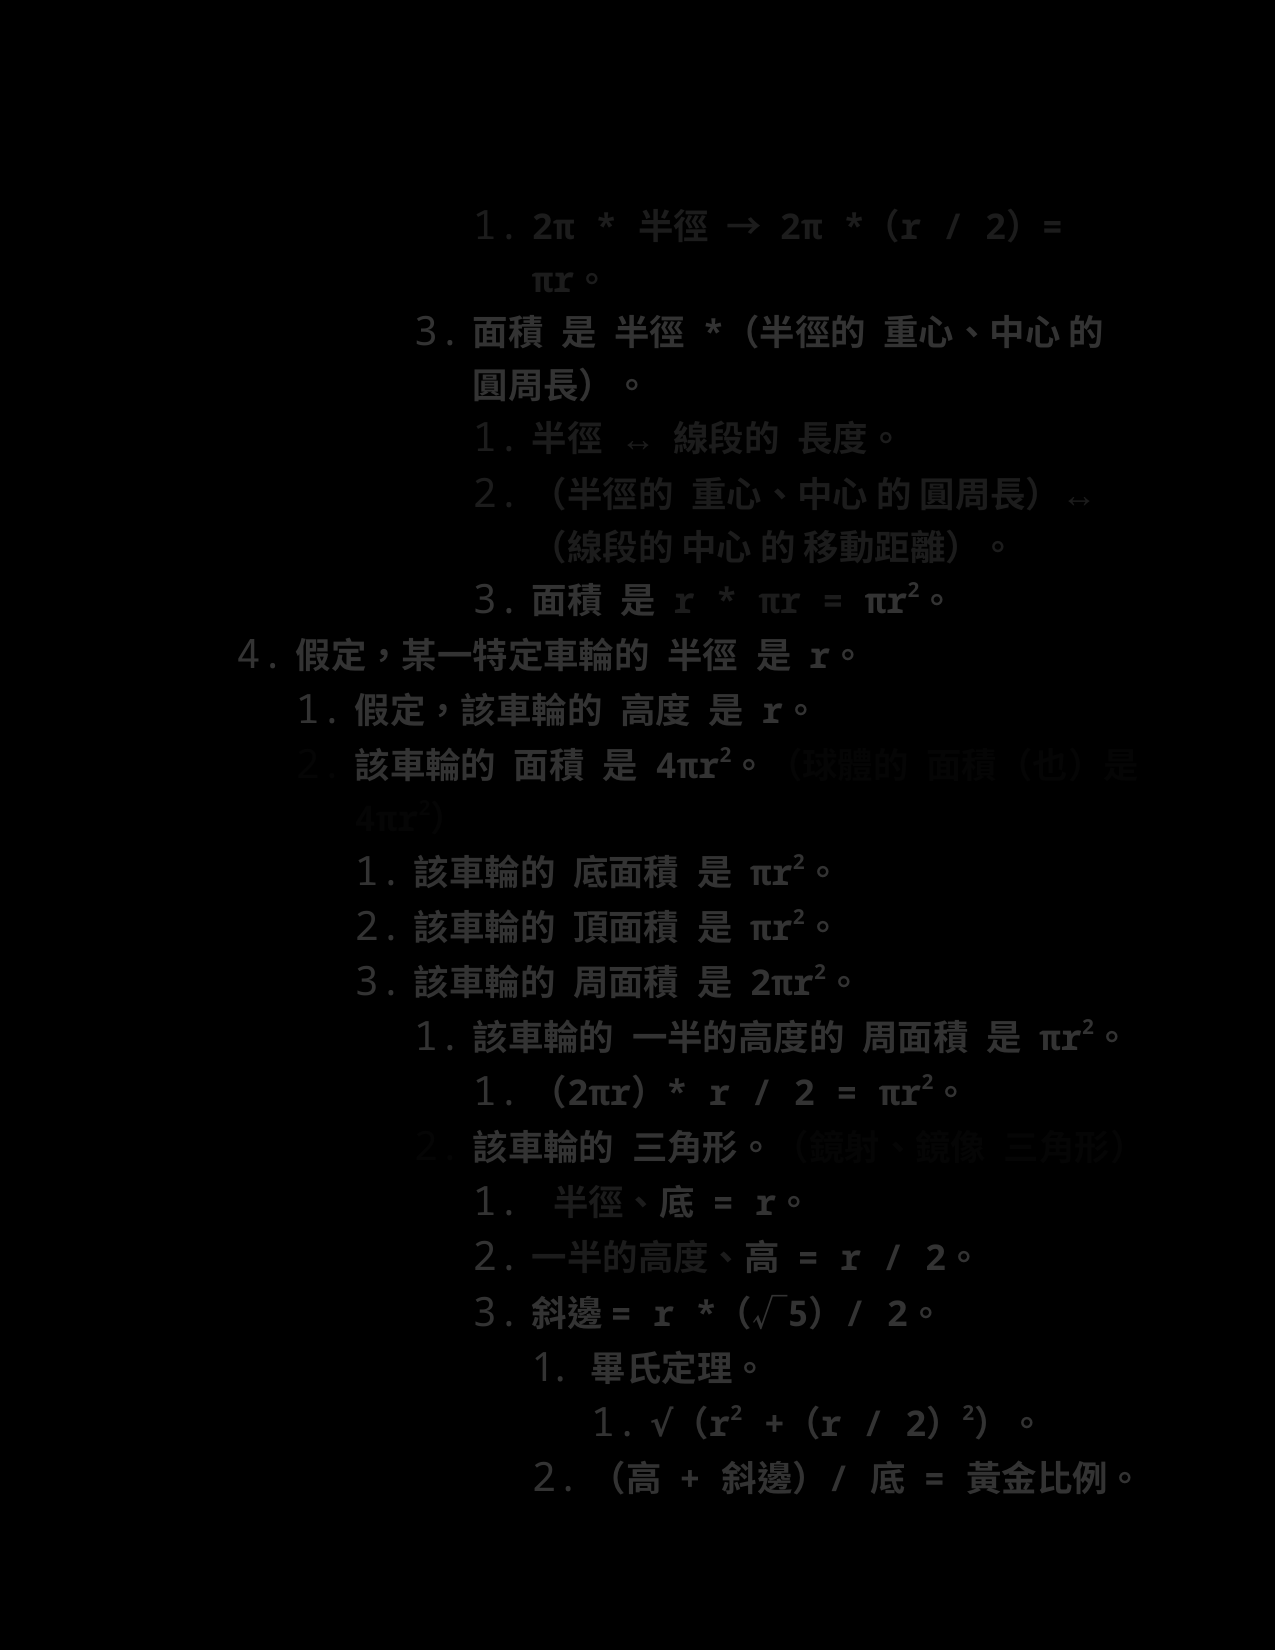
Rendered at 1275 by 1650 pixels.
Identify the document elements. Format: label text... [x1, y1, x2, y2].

list 畢氏定理。 [532, 1338, 1157, 1393]
list 該車輪的 頂面積 是 πr2。 [354, 897, 1157, 952]
list （高 + 斜邊）/ 底 = 黃金比例。 [532, 1448, 1157, 1503]
list 半徑、底 = r。 [472, 1172, 1157, 1228]
list 該車輪的 周面積 是 2πr2。 [354, 952, 1157, 1007]
list 一半的高度、高 = r / 2。 [472, 1228, 1157, 1283]
list 2π * 半徑 → 2π *（r / 2）= πr。 [472, 196, 1157, 302]
list 假定，某一特定車輪的 半徑 是 r。 [236, 625, 1157, 680]
list 斜邊 = r *（√5）/ 2。 [472, 1283, 1157, 1338]
list （2πr）* r / 2 = πr2。 [472, 1062, 1157, 1117]
list 該車輪的 底面積 是 πr2。 [354, 842, 1157, 897]
list 該車輪的 面積 是 4πr2。（球體的 面積（也）是 4πr2） [295, 735, 1157, 842]
list 假定，該車輪的 高度 是 r。 [295, 680, 1157, 735]
list √（r2 +（r / 2）2）。 [591, 1393, 1157, 1448]
list 該車輪的 三角形。（鏡射、鏡像 三角形） [413, 1117, 1157, 1172]
list （半徑的 重心、中心 的 圓周長）↔（線段的 中心 的 移動距離）。 [472, 464, 1157, 570]
list 該車輪的 一半的高度的 周面積 是 πr2。 [413, 1007, 1157, 1062]
list 面積 是 半徑 *（半徑的 重心、中心 的 圓周長）。 [413, 302, 1157, 409]
list 面積 是 r * πr = πr2。 [472, 570, 1157, 625]
list 半徑 ↔ 線段的 長度。 [472, 409, 1157, 464]
